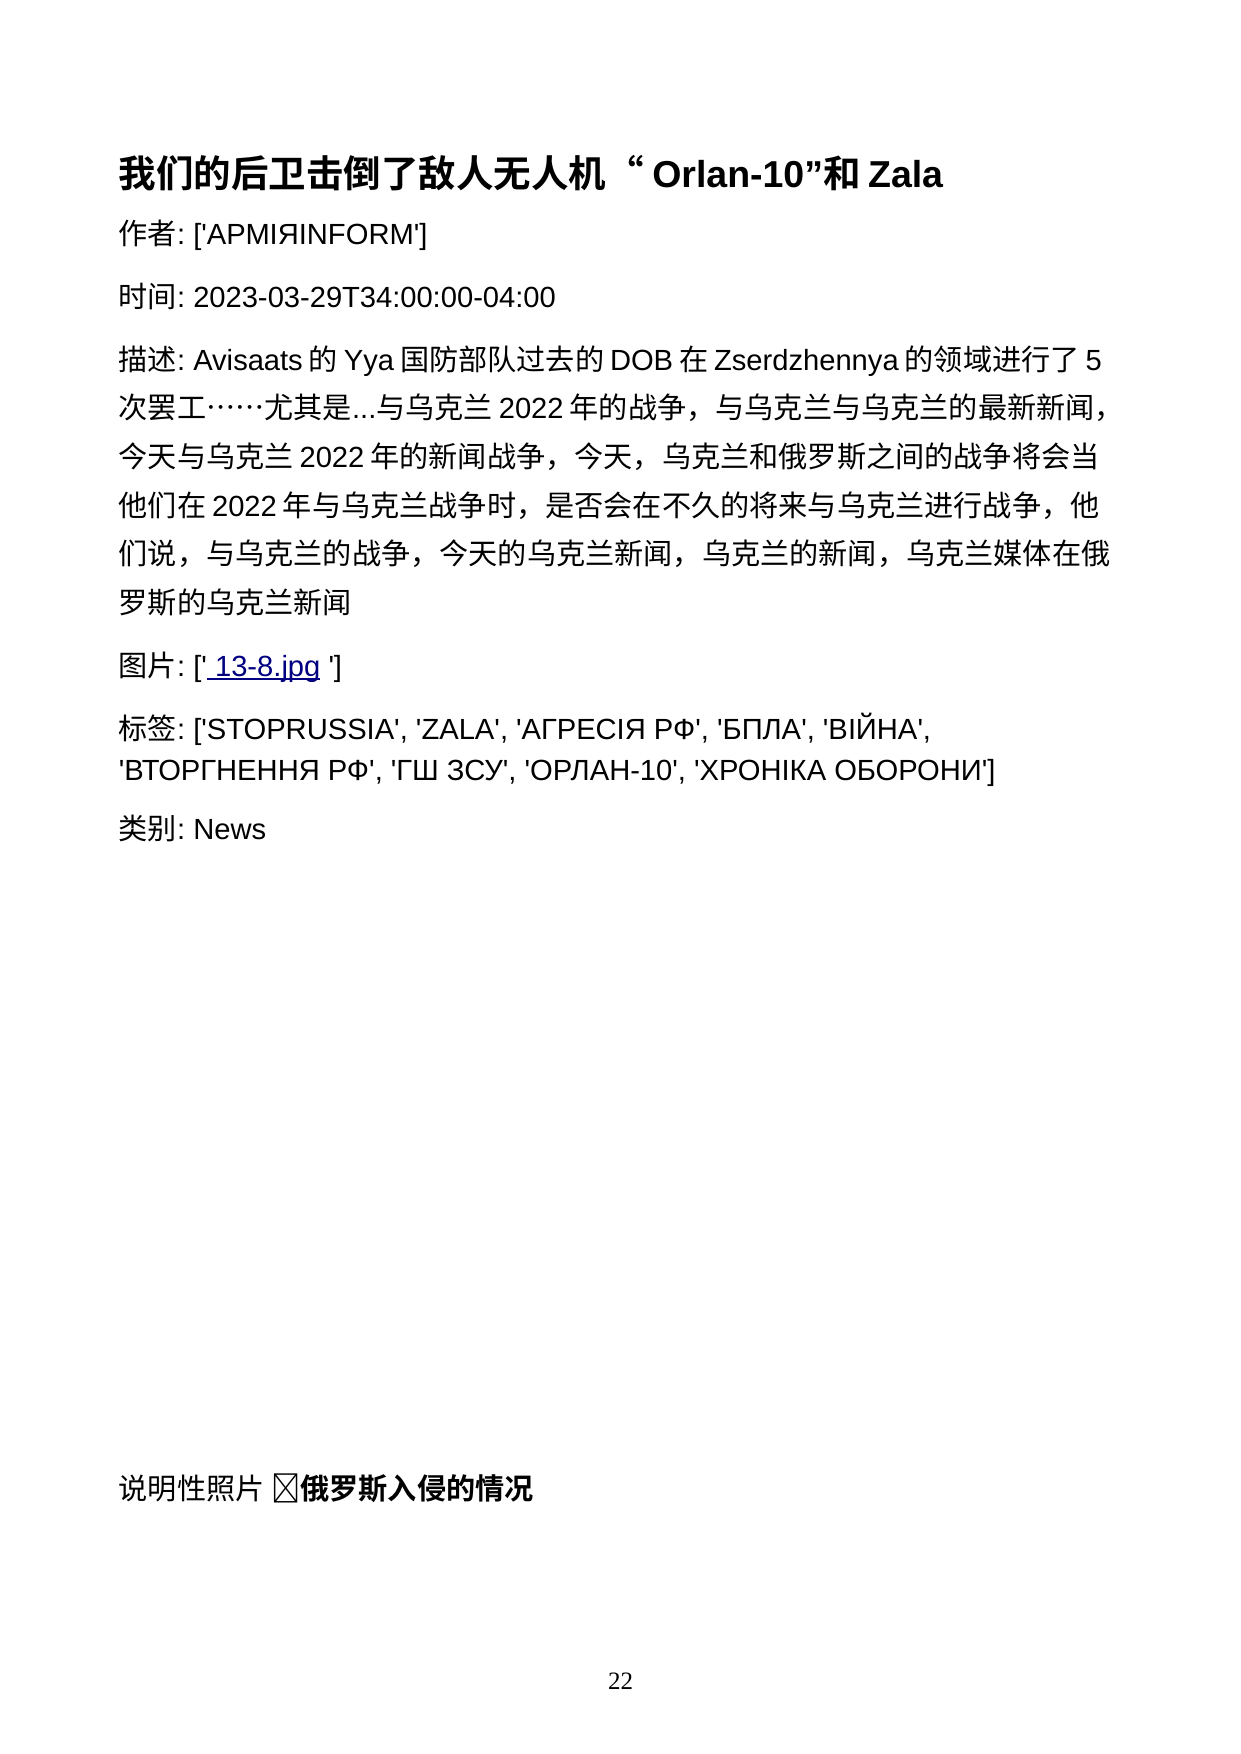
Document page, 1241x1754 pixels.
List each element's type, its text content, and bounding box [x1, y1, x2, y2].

text 标签: ['STOPRUSSIA', 'ZALA', 'АГРЕСІЯ РФ', 'БПЛА', 'ВІЙНА', 'ВТОРГНЕННЯ РФ', 'ГШ ЗСУ', 'ОРЛАН-10', 'ХРОНІКА ОБОРОНИ'] [118, 706, 1122, 786]
text 作者: ['АРМІЯINFORM'] [118, 210, 1122, 253]
text 图片: [' 13-8.jpg '] [118, 642, 1122, 685]
text 说明性照片 🔥俄罗斯入侵的情况 [118, 869, 1122, 1508]
text 时间: 2023-03-29T34:00:00-04:00 [118, 273, 1122, 316]
text 类别: News [118, 806, 1122, 848]
text 描述: Avisaats的Yya国防部队过去的DOB在Zserdzhennya的领域进行了5次罢工……尤其是...与乌克兰2022年的战争，与乌克兰与乌克兰的最新新闻，今天与乌克兰2022年的新闻战争，今天，乌克兰和俄罗斯之间的战争将会当他们在2022年与乌克兰战争时，是否会在不久的将来与乌克兰进行战争，他们说，与乌克兰的战争，今天的乌克兰新闻，乌克兰的新闻，乌克兰媒体在俄罗斯的乌克兰新闻 [118, 337, 1122, 622]
subtitle 我们的后卫击倒了敌人无人机“ Orlan-10”和Zala [118, 143, 1122, 198]
